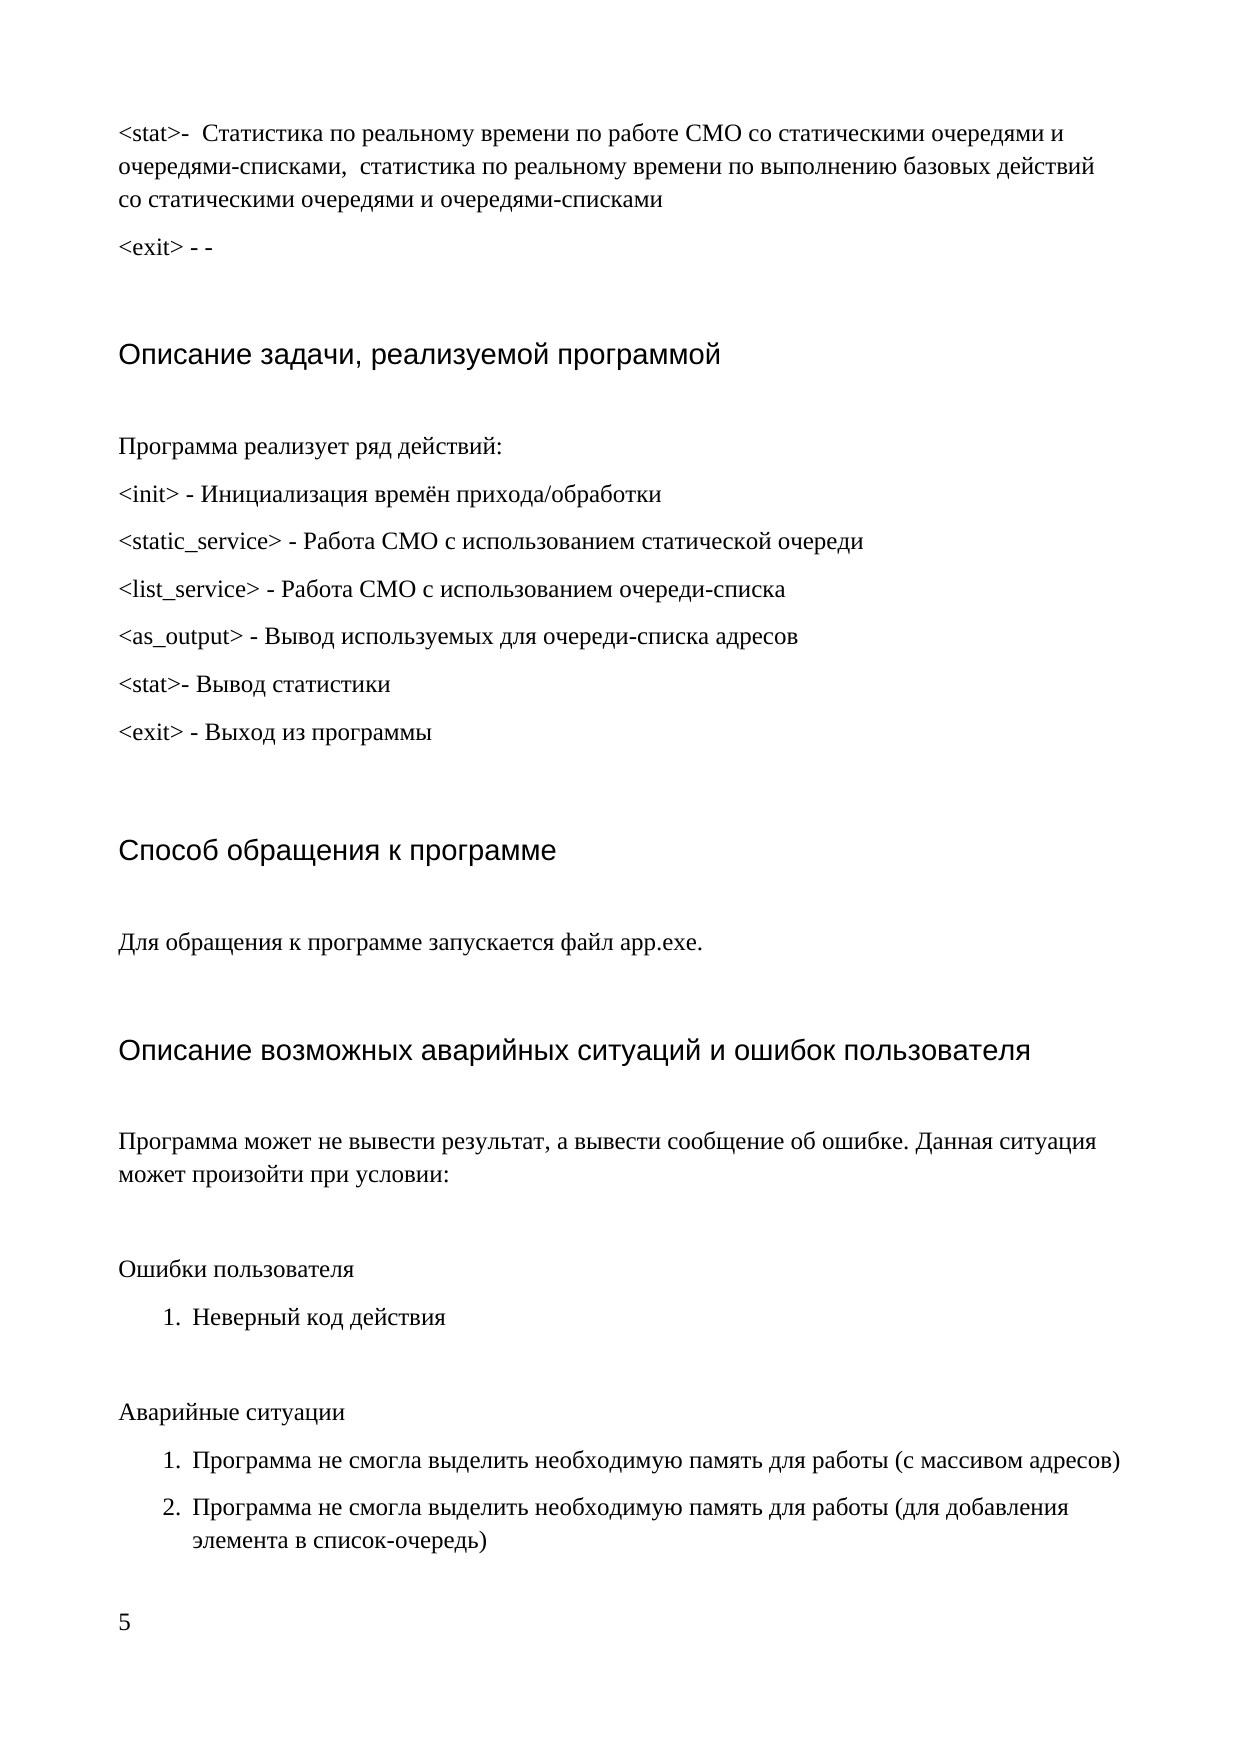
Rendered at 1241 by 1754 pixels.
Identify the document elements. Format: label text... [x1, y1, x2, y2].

text <stat>- Вывод статистики [118, 669, 1122, 698]
text <static_service> - Работа СМО с использованием статической очереди [118, 526, 1122, 555]
text Для обращения к программе запускается файл app.exe. [118, 927, 1122, 956]
list Программа не смогла выделить необходимую память для работы (с массивом адресов) [162, 1445, 1122, 1473]
subtitle Описание задачи, реализуемой программой [118, 337, 1122, 371]
text <stat>- Статистика по реальному времени по работе СМО со статическими очередями и очередями-списками, статистика по реальному времени по выполнению базовых действий со статическими очередями и очередями-списками [118, 118, 1122, 213]
text <as_output> - Вывод используемых для очереди-списка адресов [118, 621, 1122, 650]
text <exit> - - [118, 232, 1122, 261]
text Программа реализует ряд действий: [118, 431, 1122, 460]
list Неверный код действия [162, 1302, 1122, 1331]
list Программа не смогла выделить необходимую память для работы (для добавления элемента в список-очередь) [162, 1492, 1122, 1554]
subtitle Способ обращения к программе [118, 833, 1122, 867]
text <list_service> - Работа СМО с использованием очереди-списка [118, 574, 1122, 603]
text Ошибки пользователя [118, 1254, 1122, 1283]
text Аварийные ситуации [118, 1397, 1122, 1426]
text <init> - Инициализация времён прихода/обработки [118, 479, 1122, 507]
subtitle Описание возможных аварийных ситуаций и ошибок пользователя [118, 1032, 1122, 1066]
text <exit> - Выход из программы [118, 717, 1122, 745]
text Программа может не вывести результат, а вывести сообщение об ошибке. Данная ситуация может произойти при условии: [118, 1126, 1122, 1188]
